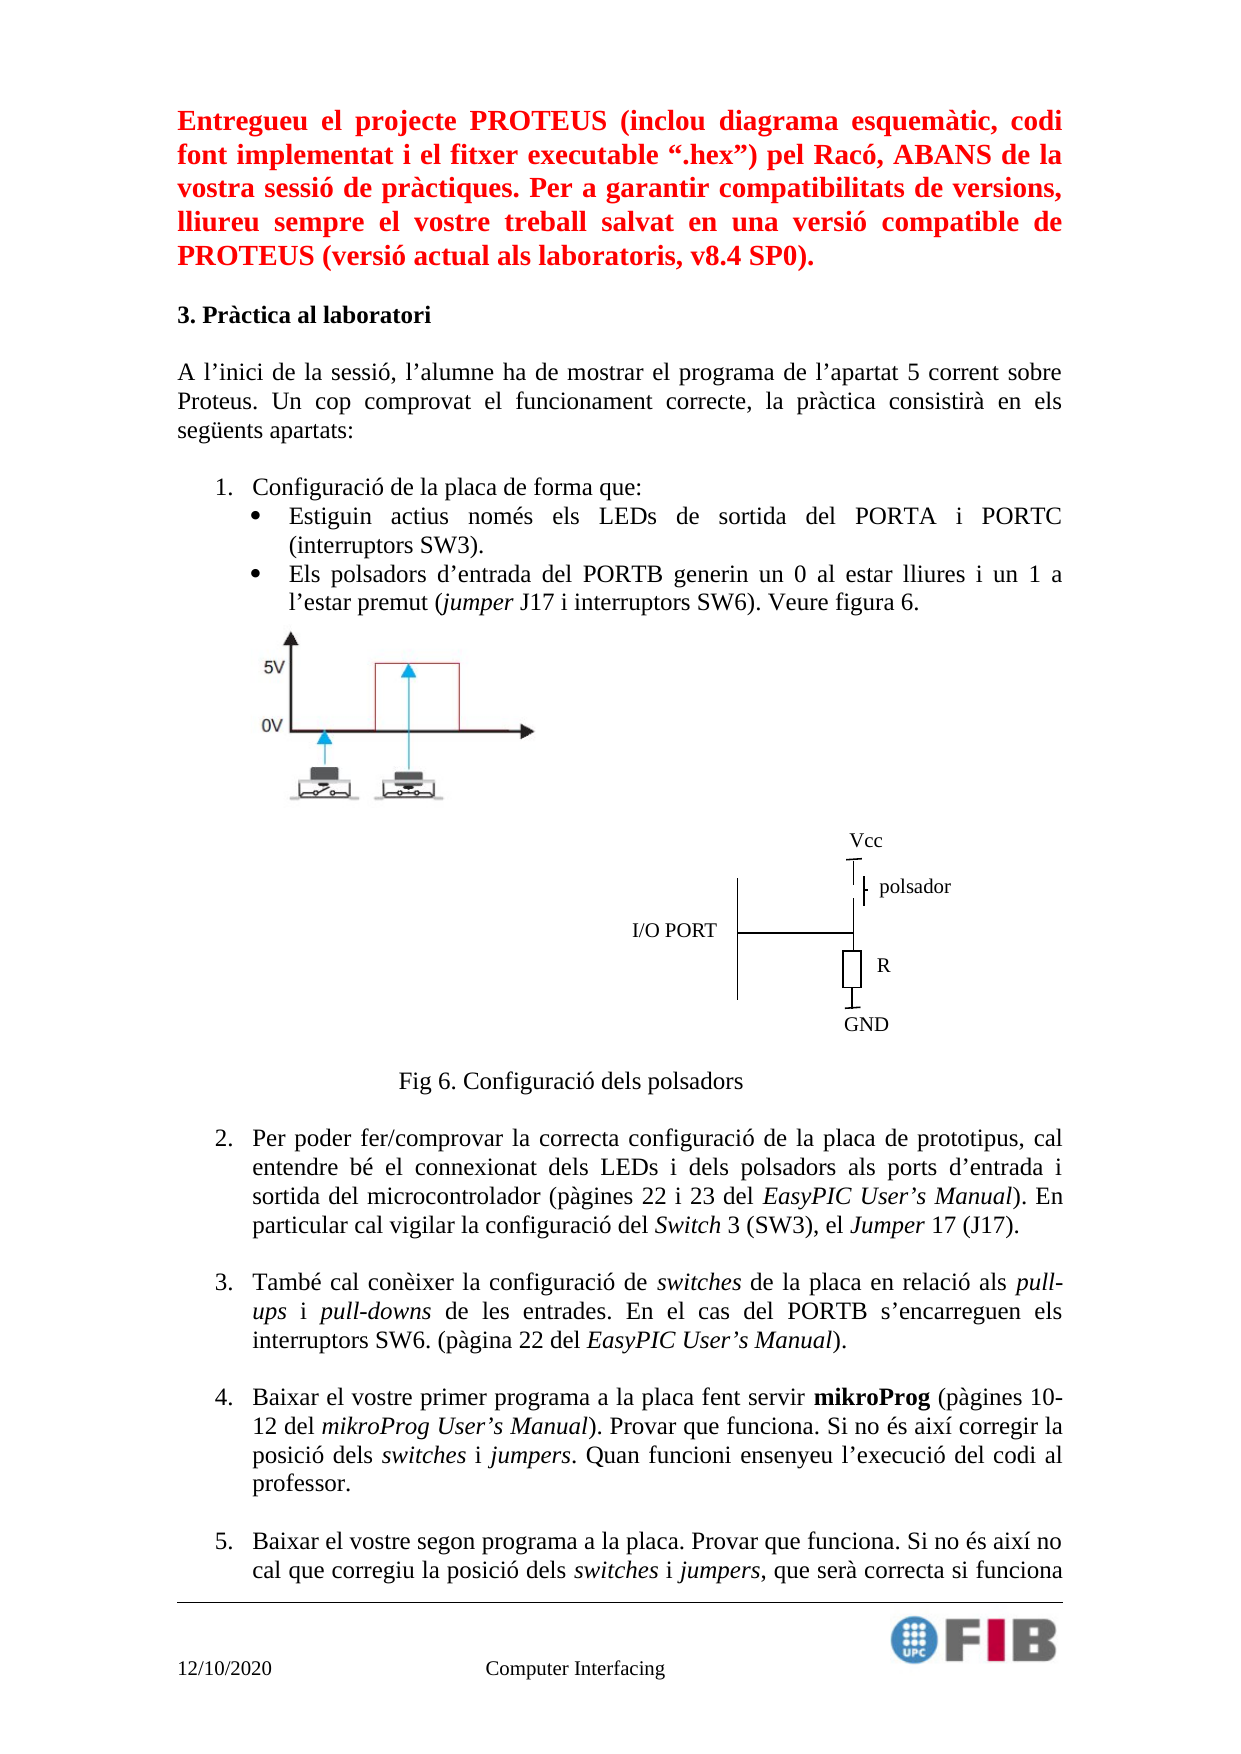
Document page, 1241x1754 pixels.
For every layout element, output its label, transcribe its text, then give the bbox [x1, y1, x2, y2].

list Per poder fer/comprovar la correcta configuració de la placa de prototipus, cal entendre bé el connexionat dels LEDs i dels polsadors als ports d’entrada i sortida del microcontrolador (pàgines 22 i 23 del EasyPIC User’s Manual). En particular cal vigilar la configuració del Switch 3 (SW3), el Jumper 17 (J17). [214, 1123, 1063, 1238]
list Configuració de la placa de forma que: [214, 472, 1063, 501]
list Baixar el vostre segon programa a la placa. Provar que funciona. Si no és així no cal que corregiu la posició dels switches i jumpers, que serà correcta si funciona [214, 1526, 1063, 1583]
list Estiguin actius només els LEDs de sortida del PORTA i PORTC (interruptors SW3). [251, 501, 1063, 559]
text 3. Pràctica al laboratori [177, 300, 1063, 329]
picture [250, 616, 548, 814]
text A l’inici de la sessió, l’alumne ha de mostrar el programa de l’apartat 5 corrent sobre Proteus. Un cop comprovat el funcionament correcte, la pràctica consistirà en els següents apartats: [177, 357, 1063, 444]
text Fig 6. Configuració dels polsadors [362, 1066, 1063, 1095]
text Entregueu el projecte PROTEUS (inclou diagrama esquemàtic, codi font implementat i el fitxer executable “.hex”) pel Racó, ABANS de la vostra sessió de pràctiques. Per a garantir compatibilitats de versions, lliureu sempre el vostre treball salvat en una versió compatible de PROTEUS (versió actual als laboratoris, v8.4 SP0). [177, 103, 1063, 271]
list Els polsadors d’entrada del PORTB generin un 0 al estar lliures i un 1 a l’estar premut (jumper J17 i interruptors SW6). Veure figura 6. [251, 559, 1063, 616]
list També cal conèixer la configuració de switches de la placa en relació als pull-ups i pull-downs de les entrades. En el cas del PORTB s’encarreguen els interruptors SW6. (pàgina 22 del EasyPIC User’s Manual). [214, 1267, 1063, 1353]
list Baixar el vostre primer programa a la placa fent servir mikroProg (pàgines 10-12 del mikroProg User’s Manual). Provar que funciona. Si no és així corregir la posició dels switches i jumpers. Quan funcioni ensenyeu l’execució del codi al professor. [214, 1382, 1063, 1497]
picture [890, 1604, 1063, 1676]
